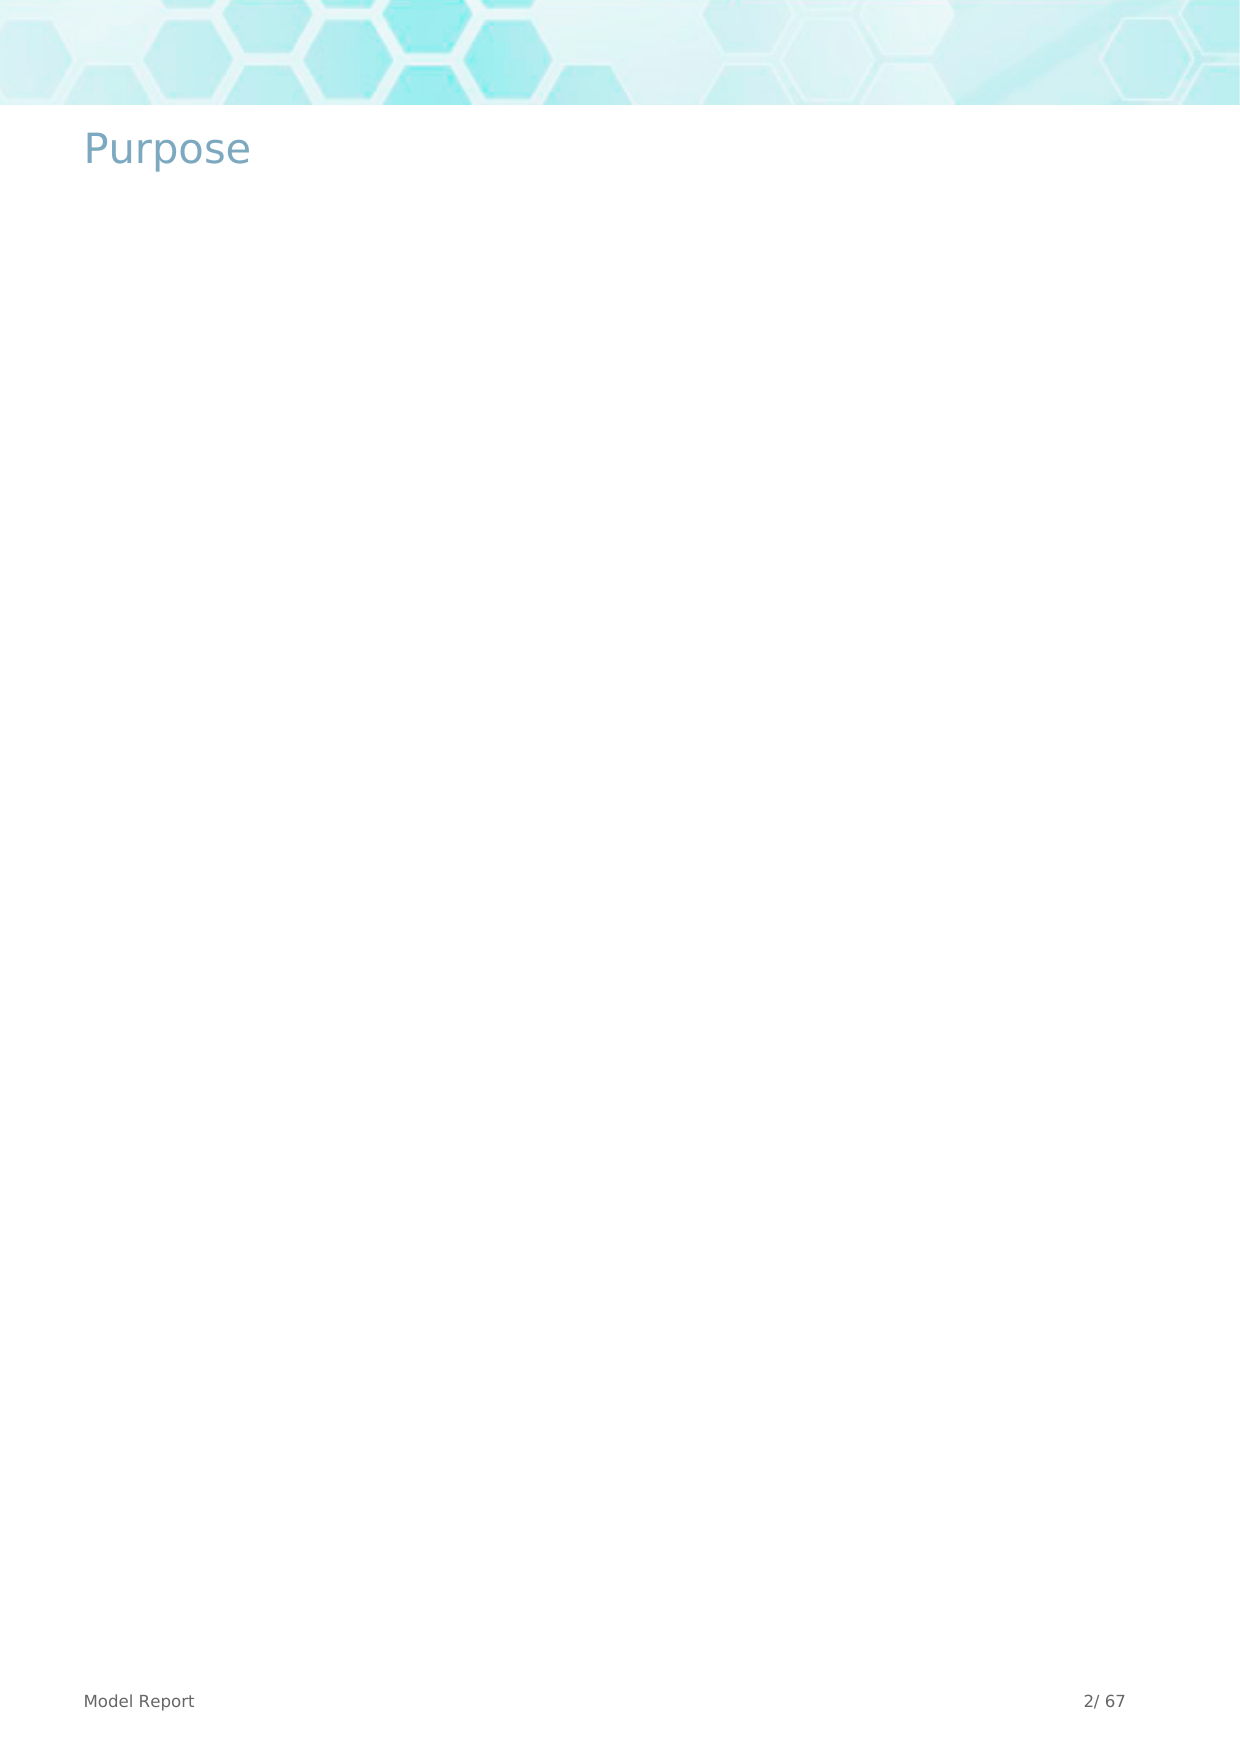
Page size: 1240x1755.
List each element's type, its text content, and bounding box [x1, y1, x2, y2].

table_cell [83, 177, 925, 187]
table_cell [1156, 125, 1239, 177]
table_cell [0, 188, 83, 219]
table_cell [83, 188, 1156, 219]
table_cell [925, 105, 1094, 125]
table_cell [1156, 219, 1239, 1650]
table_cell [1156, 1650, 1239, 1754]
table_cell [1156, 177, 1239, 187]
table_cell [1094, 105, 1156, 125]
table_cell [1156, 105, 1239, 125]
table_cell [83, 219, 925, 1650]
table_cell [83, 105, 925, 125]
table_cell [0, 177, 83, 187]
table_cell / 67 [1094, 1650, 1156, 1754]
table_cell [0, 219, 83, 1650]
table_cell 2 [925, 1650, 1094, 1754]
table_cell [0, 125, 83, 177]
table_cell [925, 177, 1094, 187]
table_cell [0, 1650, 83, 1754]
table_cell [1094, 177, 1156, 187]
table_cell [0, 105, 83, 125]
table_cell Purpose [83, 125, 1156, 177]
table_cell [925, 219, 1094, 1650]
table_cell [1094, 219, 1156, 1650]
table_cell Model Report [83, 1650, 925, 1754]
table_cell [1156, 188, 1239, 219]
